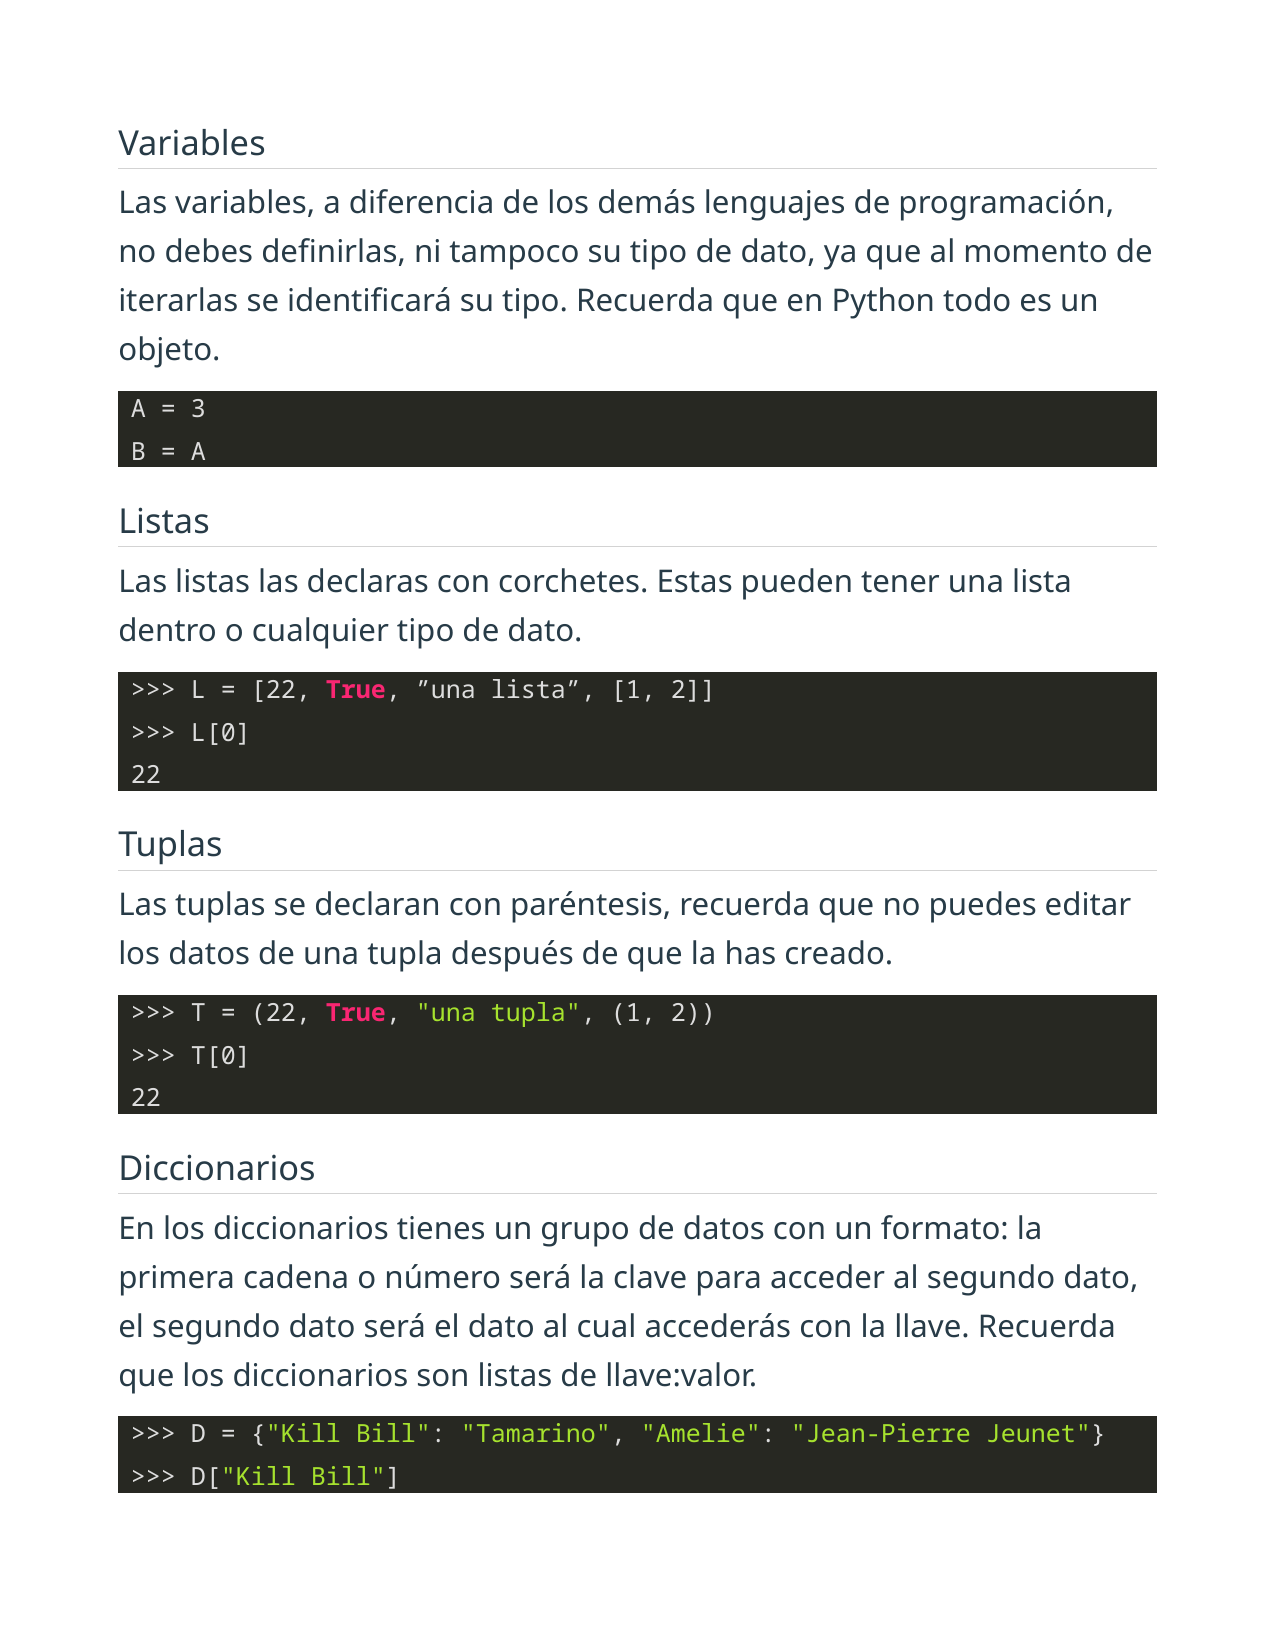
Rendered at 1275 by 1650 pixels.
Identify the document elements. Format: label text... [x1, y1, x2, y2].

text Las tuplas se declaran con paréntesis, recuerda que no puedes editar los datos de una tupla después de que la has creado. [118, 882, 1157, 974]
text >>> T = (22, True, "una tupla", (1, 2)) [118, 995, 1157, 1029]
text B = A [118, 433, 1157, 467]
subtitle Variables [118, 118, 1157, 168]
text 22 [118, 757, 1157, 791]
text >>> T[0] [118, 1037, 1157, 1071]
subtitle Listas [118, 497, 1157, 546]
text A = 3 [118, 391, 1157, 425]
subtitle Tuplas [118, 820, 1157, 870]
subtitle Diccionarios [118, 1143, 1157, 1193]
text >>> L[0] [118, 714, 1157, 748]
text >>> D = {"Kill Bill": "Tamarino", "Amelie": "Jean-Pierre Jeunet"} [118, 1416, 1157, 1450]
text En los diccionarios tienes un grupo de datos con un formato: la primera cadena o número será la clave para acceder al segundo dato, el segundo dato será el dato al cual accederás con la llave. Recuerda que los diccionarios son listas de llave:valor. [118, 1206, 1157, 1395]
text >>> D["Kill Bill"] [118, 1458, 1157, 1493]
text Las listas las declaras con corchetes. Estas pueden tener una lista dentro o cualquier tipo de dato. [118, 559, 1157, 651]
text >>> L = [22, True, ”una lista”, [1, 2]] [118, 672, 1157, 706]
text 22 [118, 1080, 1157, 1114]
text Las variables, a diferencia de los demás lenguajes de programación, no debes definirlas, ni tampoco su tipo de dato, ya que al momento de iterarlas se identificará su tipo. Recuerda que en Python todo es un objeto. [118, 181, 1157, 370]
